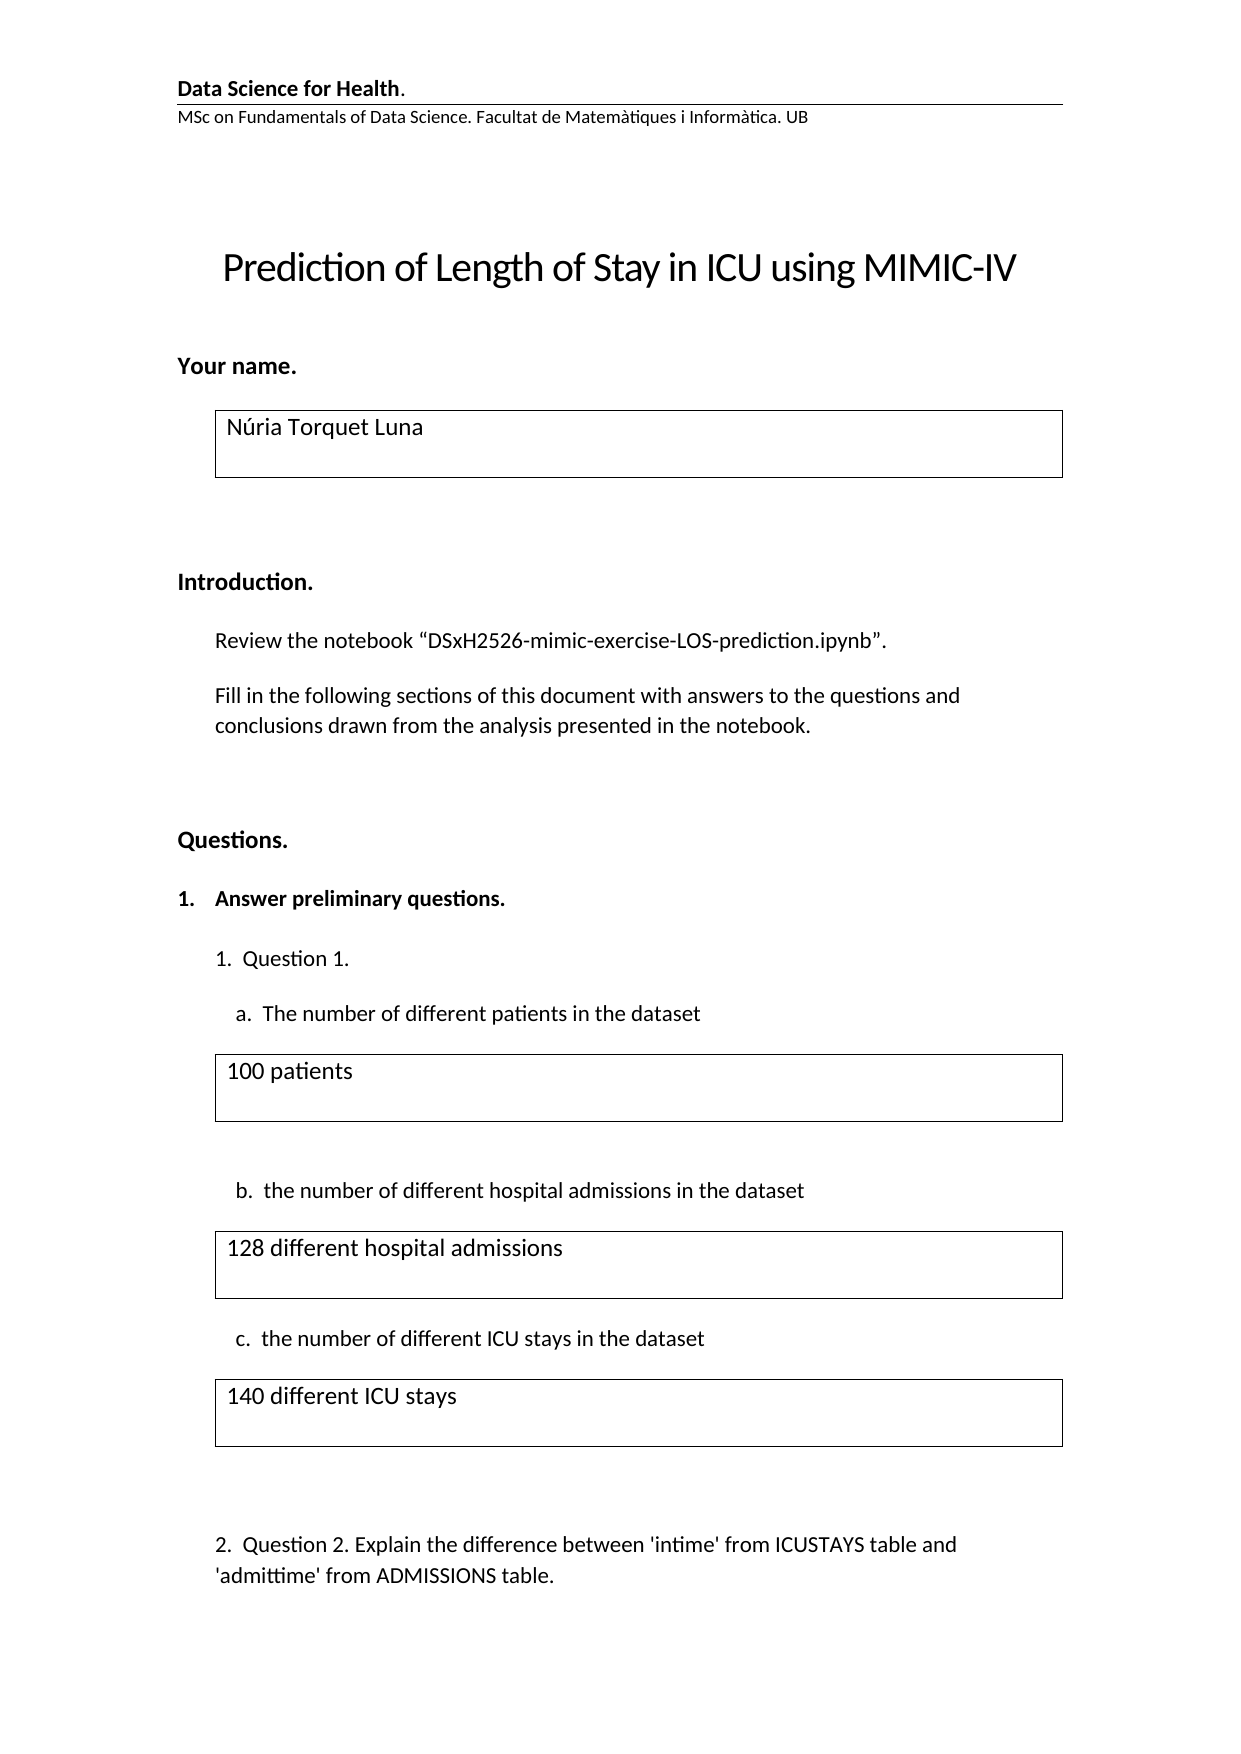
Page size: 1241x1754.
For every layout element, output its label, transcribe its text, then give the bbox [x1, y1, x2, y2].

subtitle 1. Question 1. [177, 944, 1063, 972]
subtitle Review the notebook “DSxH2526-mimic-exercise-LOS-prediction.ipynb”. [177, 626, 1063, 654]
table_header Núria Torquet Luna [216, 411, 1062, 477]
text Your name. [177, 350, 1063, 381]
list Answer preliminary questions. [177, 884, 1063, 912]
table_header 128 different hospital admissions [216, 1232, 1062, 1298]
text Introduction. [177, 566, 1063, 597]
subtitle 2. Question 2. Explain the difference between 'intime' from ICUSTAYS table and 'admittime' from ADMISSIONS table. [215, 1531, 1063, 1589]
subtitle Fill in the following sections of this document with answers to the questions and conclusions drawn from the analysis presented in the notebook. [215, 681, 1063, 739]
subtitle a. The number of different patients in the dataset [177, 999, 1063, 1027]
table_header 100 patients [216, 1055, 1062, 1121]
subtitle c. the number of different ICU stays in the dataset [177, 1324, 1063, 1352]
table_header 140 different ICU stays [216, 1380, 1062, 1446]
title Prediction of Length of Stay in ICU using MIMIC-IV [177, 241, 1063, 292]
subtitle b. the number of different hospital admissions in the dataset [177, 1176, 1063, 1204]
text Questions. [177, 825, 1063, 855]
